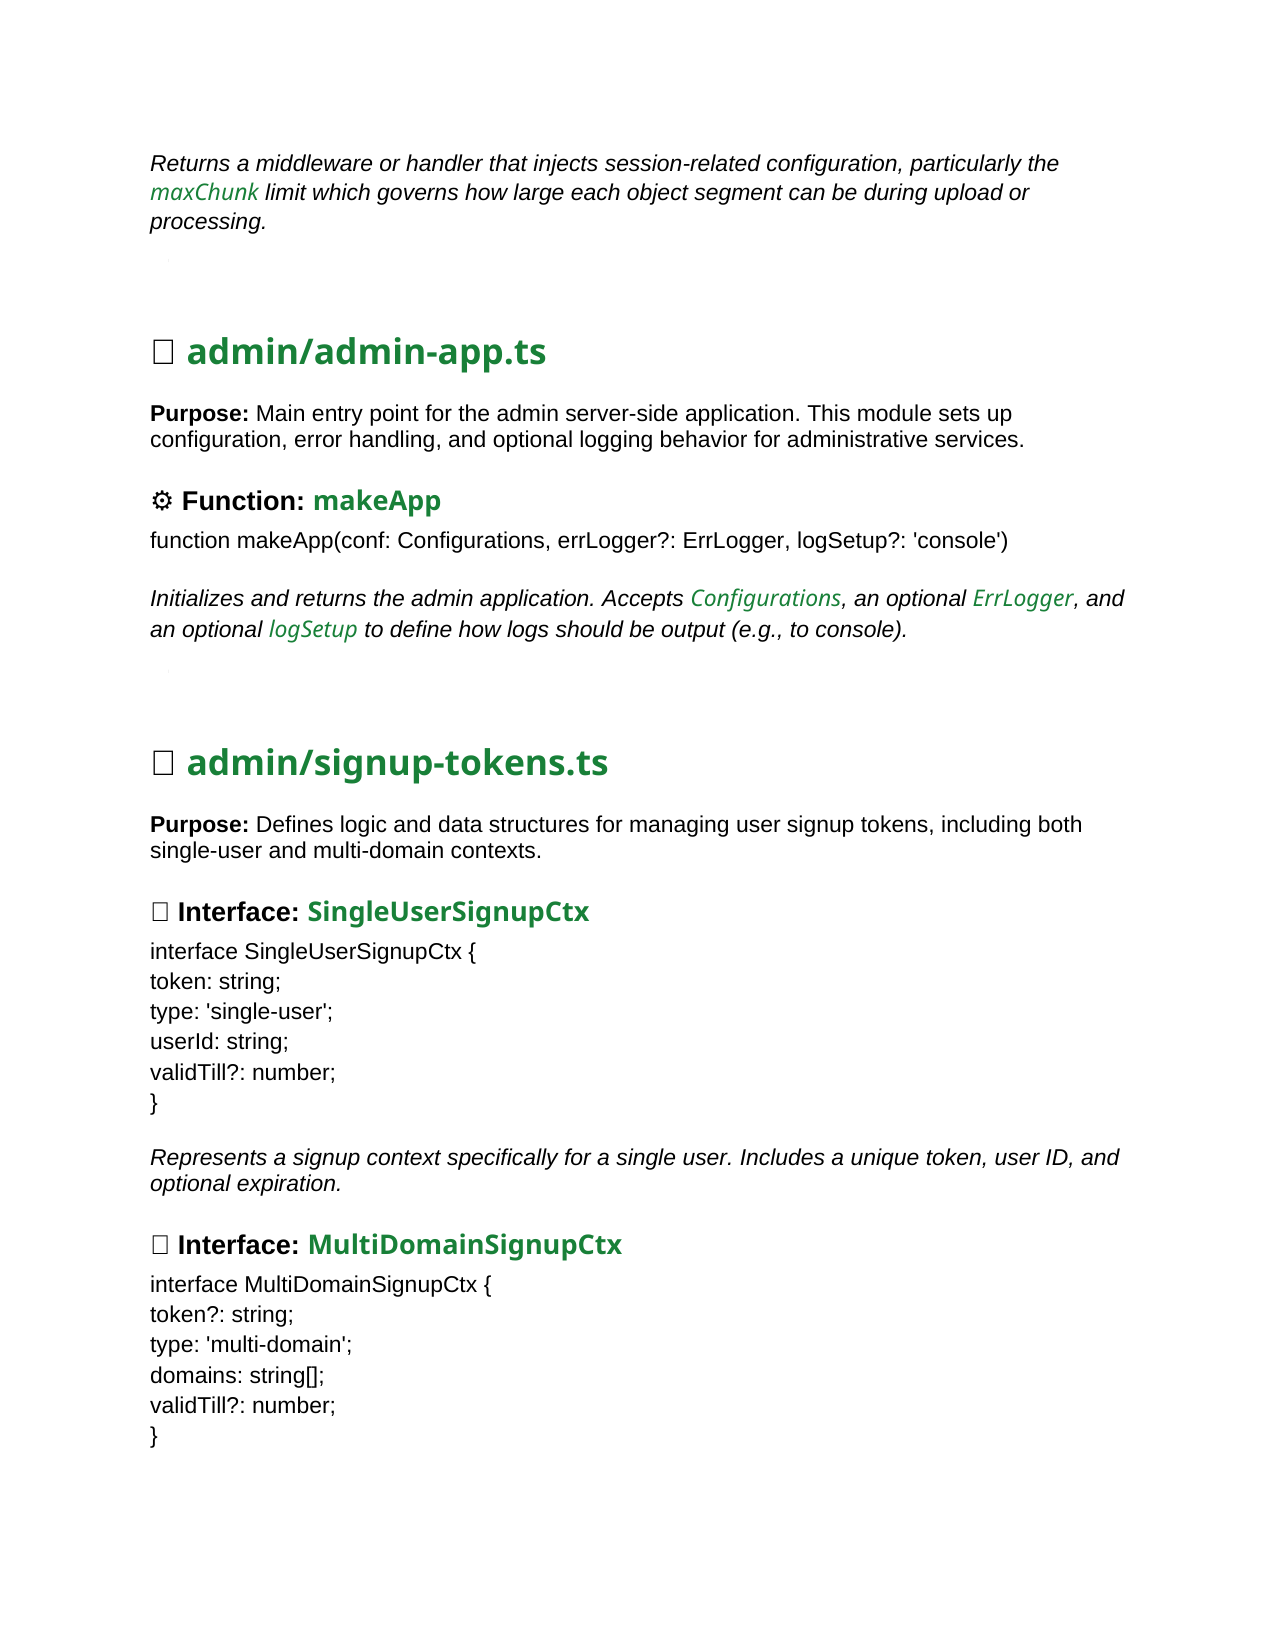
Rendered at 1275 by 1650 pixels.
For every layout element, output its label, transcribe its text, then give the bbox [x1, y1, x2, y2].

text validTill?: number; [150, 1058, 1125, 1085]
subtitle 📄 admin/admin-app.ts [150, 327, 1125, 375]
text validTill?: number; [150, 1392, 1125, 1418]
text Purpose: Defines logic and data structures for managing user signup tokens, including both single-user and multi-domain contexts. [150, 811, 1125, 863]
text token: string; [150, 968, 1125, 994]
text Initializes and returns the admin application. Accepts Configurations, an optional ErrLogger, and an optional logSetup to define how logs should be output (e.g., to console). [150, 582, 1125, 645]
subtitle ⚙️ Function: makeApp [150, 482, 1125, 519]
text Purpose: Main entry point for the admin server-side application. This module sets up configuration, error handling, and optional logging behavior for administrative services. [150, 400, 1125, 453]
text token?: string; [150, 1301, 1125, 1328]
text } [150, 1089, 1125, 1115]
text type: 'single-user'; [150, 998, 1125, 1024]
text Returns a middleware or handler that injects session-related configuration, particularly the maxChunk limit which governs how large each object segment can be during upload or processing. [150, 150, 1125, 234]
text interface SingleUserSignupCtx { [150, 938, 1125, 964]
text domains: string[]; [150, 1362, 1125, 1388]
text Represents a signup context specifically for a single user. Includes a unique token, user ID, and optional expiration. [150, 1144, 1125, 1197]
subtitle 🧩 Interface: SingleUserSignupCtx [150, 892, 1125, 929]
subtitle 📄 admin/signup-tokens.ts [150, 737, 1125, 786]
text type: 'multi-domain'; [150, 1331, 1125, 1358]
text userId: string; [150, 1028, 1125, 1055]
text function makeApp(conf: Configurations, errLogger?: ErrLogger, logSetup?: 'console') [150, 527, 1125, 553]
subtitle 🧩 Interface: MultiDomainSignupCtx [150, 1226, 1125, 1263]
text interface MultiDomainSignupCtx { [150, 1271, 1125, 1297]
text } [150, 1422, 1125, 1448]
